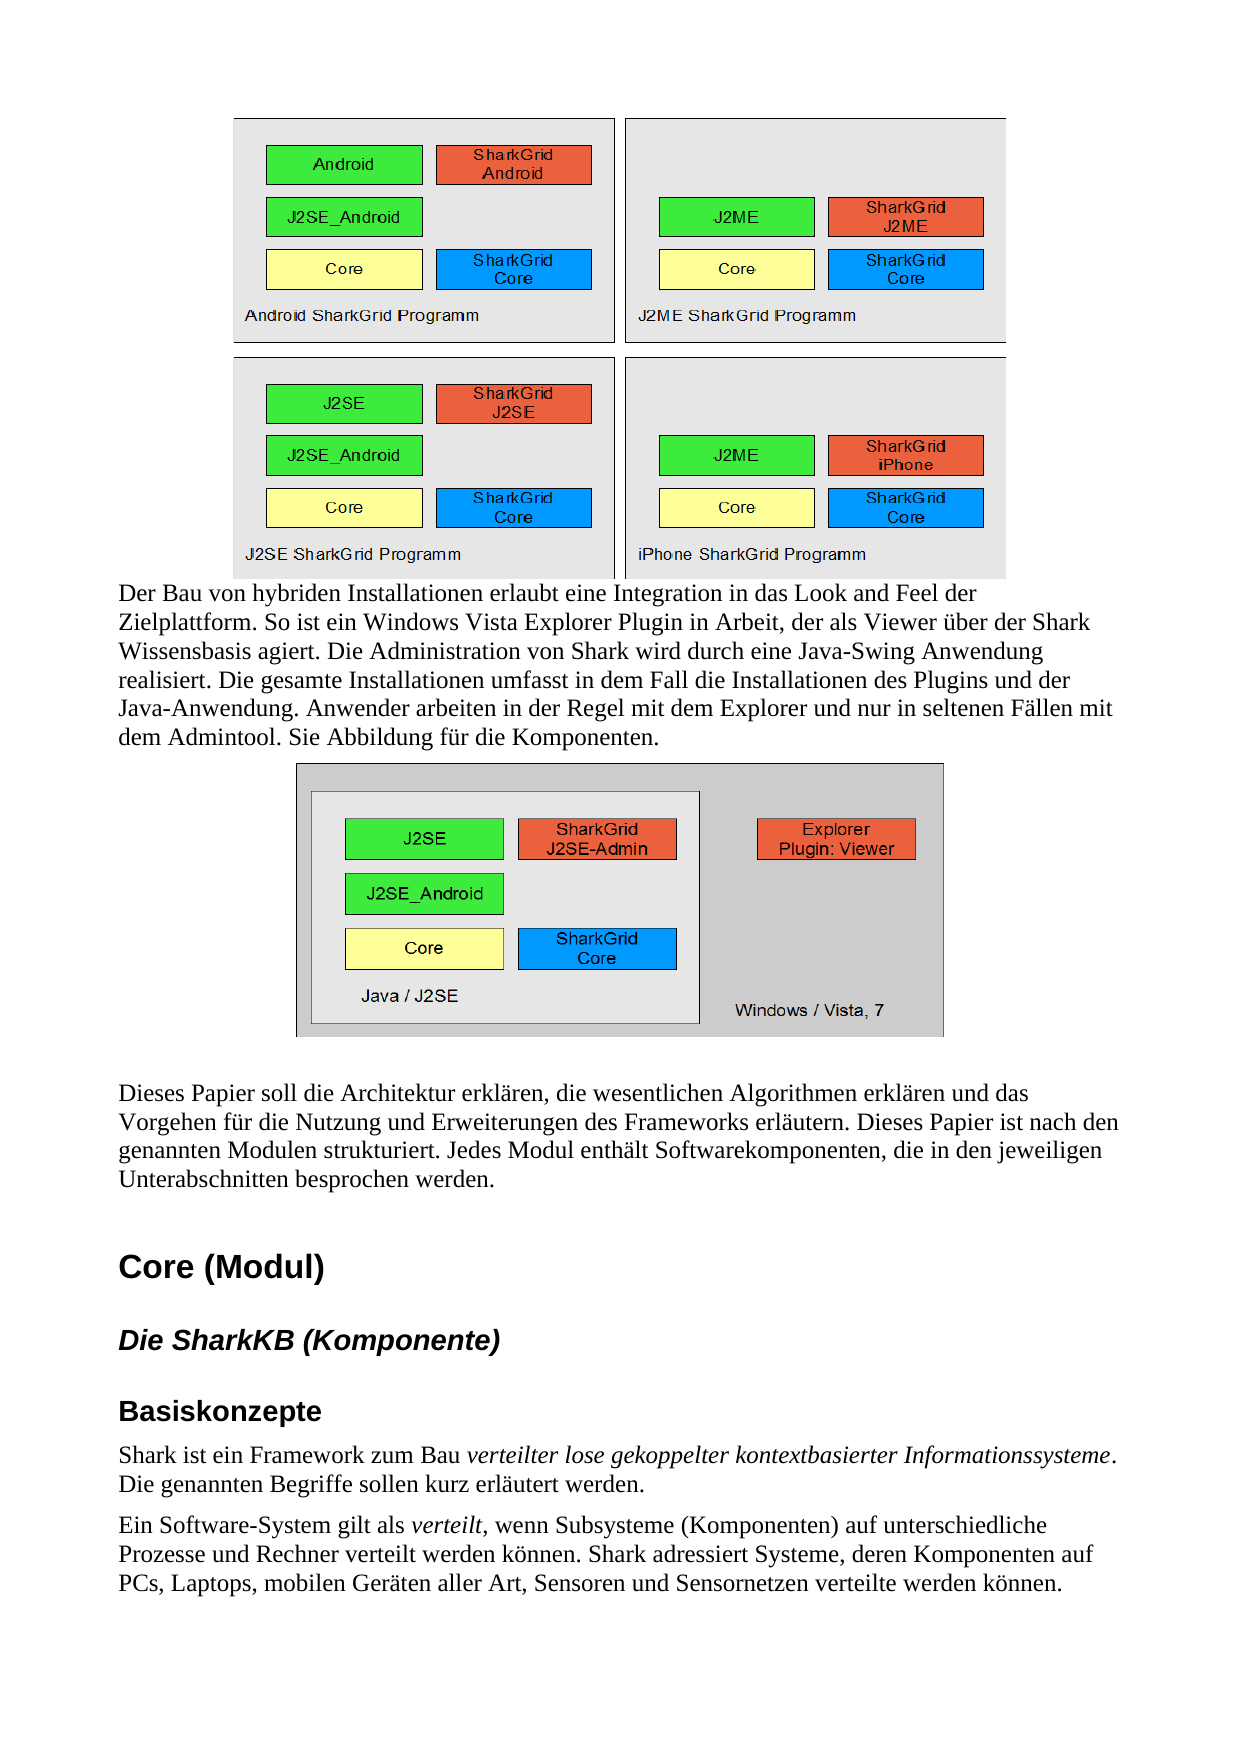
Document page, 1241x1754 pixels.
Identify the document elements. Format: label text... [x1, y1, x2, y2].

subtitle Die SharkKB (Komponente) [118, 1323, 1122, 1357]
picture [233, 118, 1007, 579]
text Ein Software-System gilt als verteilt, wenn Subsysteme (Komponenten) auf unterschiedliche Prozesse und Rechner verteilt werden können. Shark adressiert Systeme, deren Komponenten auf PCs, Laptops, mobilen Geräten aller Art, Sensoren und Sensornetzen verteilte werden können. [118, 1510, 1122, 1596]
subtitle Basiskonzepte [118, 1394, 1122, 1428]
subtitle Core (Modul) [118, 1247, 1122, 1286]
text Shark ist ein Framework zum Bau verteilter lose gekoppelter kontextbasierter Informationssysteme. Die genannten Begriffe sollen kurz erläutert werden. [118, 1440, 1122, 1498]
text Der Bau von hybriden Installationen erlaubt eine Integration in das Look and Feel der Zielplattform. So ist ein Windows Vista Explorer Plugin in Arbeit, der als Viewer über der Shark Wissensbasis agiert. Die Administration von Shark wird durch eine Java-Swing Anwendung realisiert. Die gesamte Installationen umfasst in dem Fall die Installationen des Plugins und der Java-Anwendung. Anwender arbeiten in der Regel mit dem Explorer und nur in seltenen Fällen mit dem Admintool. Sie Abbildung für die Komponenten. [118, 118, 1122, 751]
picture [296, 763, 944, 1037]
text Dieses Papier soll die Architektur erklären, die wesentlichen Algorithmen erklären und das Vorgehen für die Nutzung und Erweiterungen des Frameworks erläutern. Dieses Papier ist nach den genannten Modulen strukturiert. Jedes Modul enthält Softwarekomponenten, die in den jeweiligen Unterabschnitten besprochen werden. [118, 1078, 1122, 1193]
